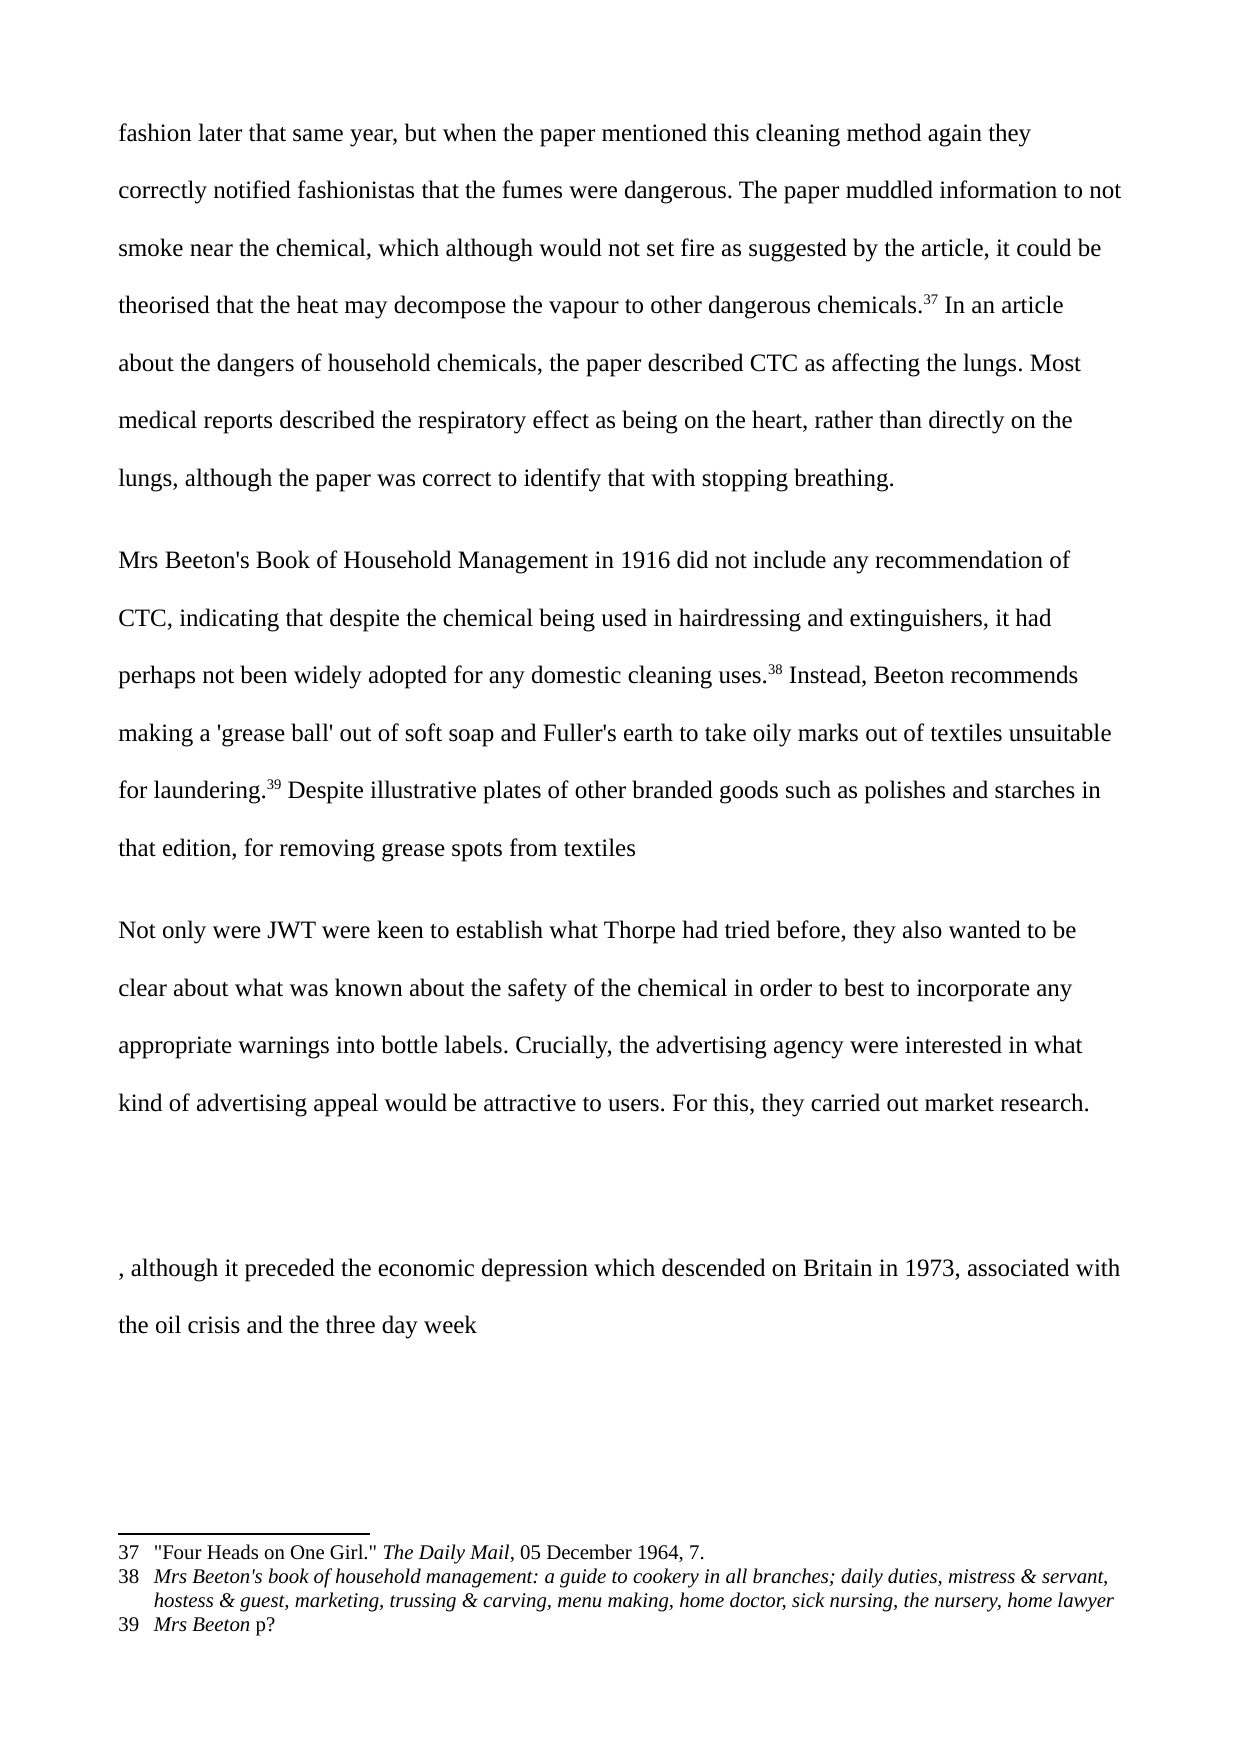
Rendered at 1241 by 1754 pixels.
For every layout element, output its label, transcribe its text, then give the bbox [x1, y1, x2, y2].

text Mrs Beeton's book of household management: a guide to cookery in all branches; daily duties, mistress & servant, hostess & guest, marketing, trussing & carving, menu making, home doctor, sick nursing, the nursery, home lawyer [118, 1564, 1122, 1612]
text Mrs Beeton's Book of Household Management in 1916 did not include any recommendation of CTC, indicating that despite the chemical being used in hairdressing and extinguishers, it had perhaps not been widely adopted for any domestic cleaning uses. Instead, Beeton recommends making a 'grease ball' out of soft soap and Fuller's earth to take oily marks out of textiles unsuitable for laundering. Despite illustrative plates of other branded goods such as polishes and starches in that edition, for removing grease spots from textiles [118, 546, 1122, 862]
text fashion later that same year, but when the paper mentioned this cleaning method again they correctly notified fashionistas that the fumes were dangerous. The paper muddled information to not smoke near the chemical, which although would not set fire as suggested by the article, it could be theorised that the heat may decompose the vapour to other dangerous chemicals. In an article about the dangers of household chemicals, the paper described CTC as affecting the lungs. Most medical reports described the respiratory effect as being on the heart, rather than directly on the lungs, although the paper was correct to identify that with stopping breathing. [118, 118, 1122, 492]
text , although it preceded the economic depression which descended on Britain in 1973, associated with the oil crisis and the three day week [118, 1253, 1122, 1339]
text Not only were JWT were keen to establish what Thorpe had tried before, they also wanted to be clear about what was known about the safety of the chemical in order to best to incorporate any appropriate warnings into bottle labels. Crucially, the advertising agency were interested in what kind of advertising appeal would be attractive to users. For this, they carried out market research. [118, 916, 1122, 1117]
text "Four Heads on One Girl." The Daily Mail, 05 December 1964, 7. [118, 1539, 1122, 1564]
text Mrs Beeton p? [118, 1612, 1122, 1636]
